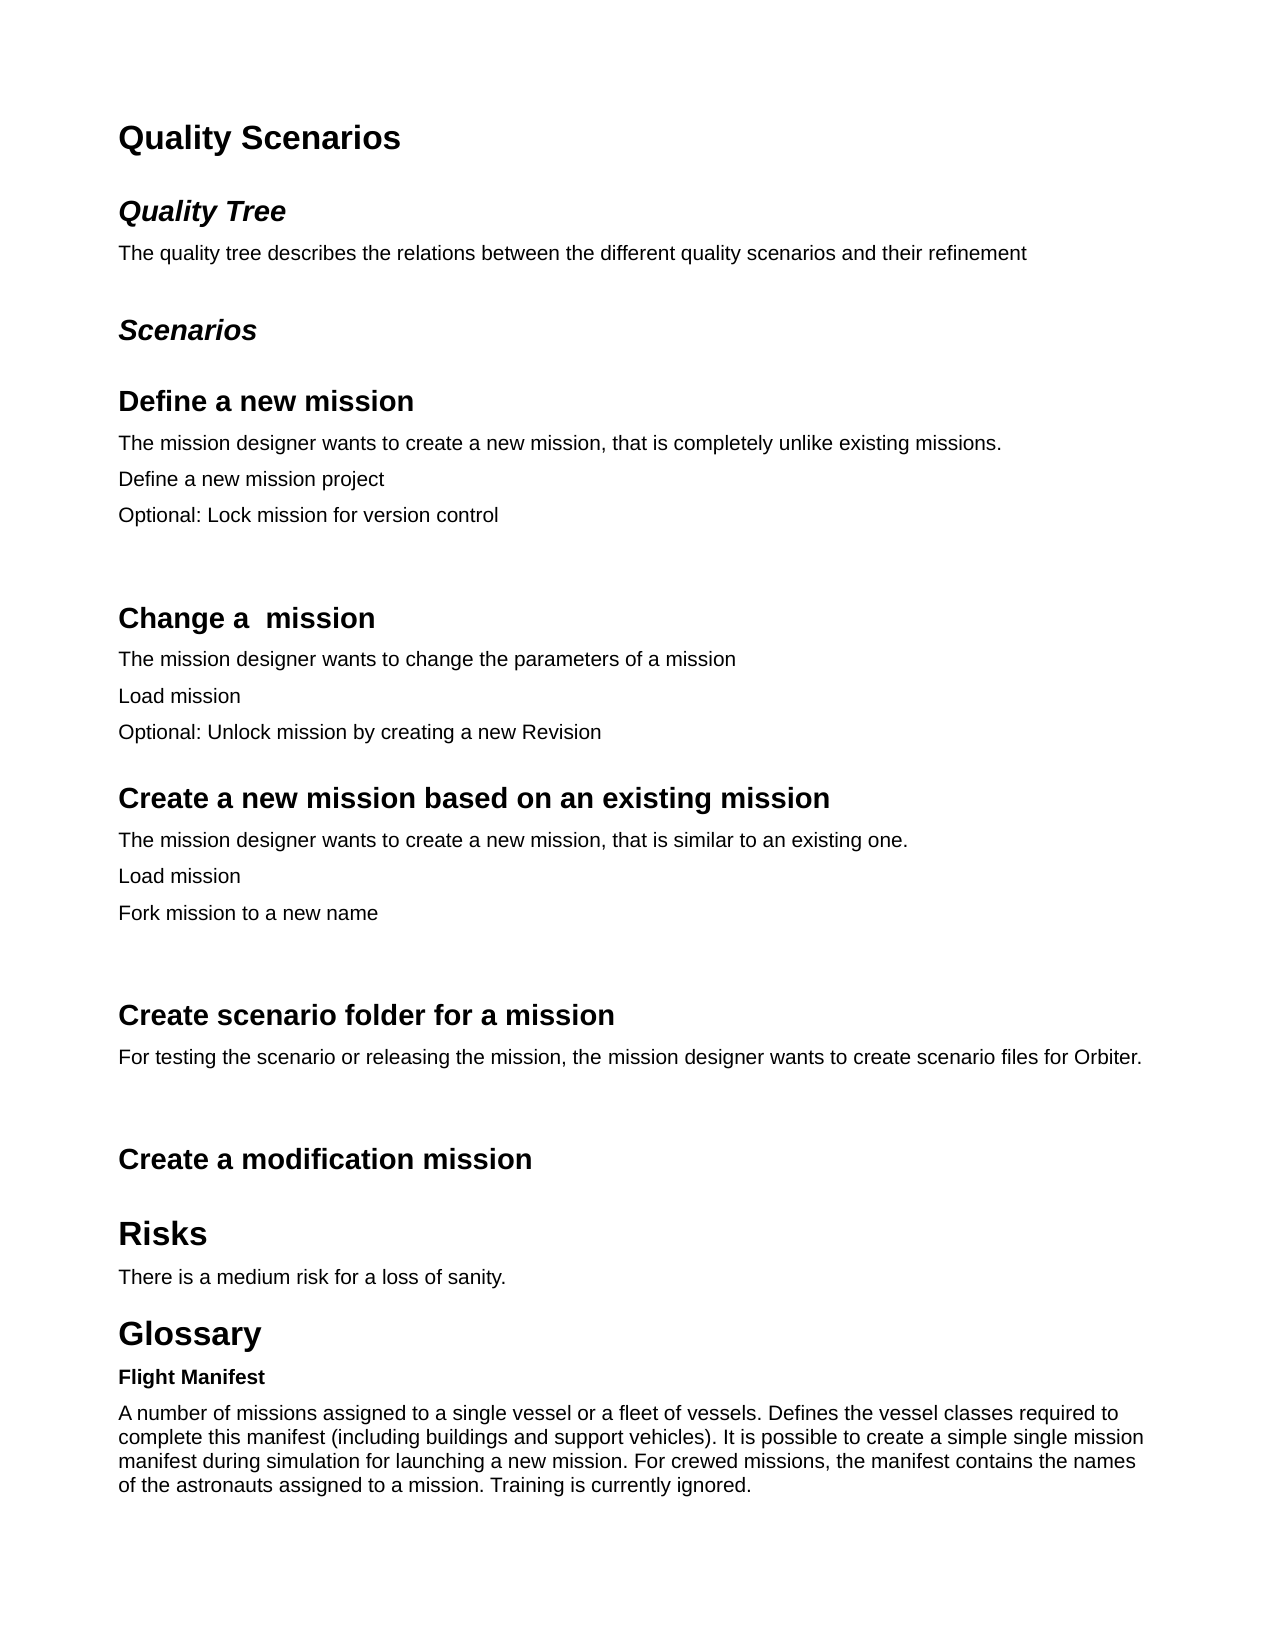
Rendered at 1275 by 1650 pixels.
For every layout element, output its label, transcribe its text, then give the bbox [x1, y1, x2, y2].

text The mission designer wants to create a new mission, that is similar to an existing one. [118, 828, 1157, 852]
subtitle Create scenario folder for a mission [118, 998, 1157, 1032]
text The quality tree describes the relations between the different quality scenarios and their refinement [118, 240, 1157, 264]
text Load mission [118, 864, 1157, 888]
subtitle Glossary [118, 1313, 1157, 1352]
text Define a new mission project [118, 467, 1157, 491]
subtitle Risks [118, 1213, 1157, 1252]
subtitle Quality Tree [118, 194, 1157, 228]
subtitle Scenarios [118, 313, 1157, 347]
subtitle Define a new mission [118, 384, 1157, 418]
text Load mission [118, 684, 1157, 708]
subtitle Change a mission [118, 601, 1157, 635]
text Fork mission to a new name [118, 901, 1157, 924]
text The mission designer wants to create a new mission, that is completely unlike existing missions. [118, 430, 1157, 454]
text Optional: Unlock mission by creating a new Revision [118, 720, 1157, 744]
subtitle Create a modification mission [118, 1142, 1157, 1176]
text Optional: Lock mission for version control [118, 503, 1157, 527]
subtitle Create a new mission based on an existing mission [118, 782, 1157, 815]
text Flight Manifest [118, 1365, 1157, 1389]
text The mission designer wants to change the parameters of a mission [118, 647, 1157, 671]
subtitle Quality Scenarios [118, 118, 1157, 157]
text For testing the scenario or releasing the mission, the mission designer wants to create scenario files for Orbiter. [118, 1044, 1157, 1068]
text There is a medium risk for a loss of sanity. [118, 1264, 1157, 1288]
text A number of missions assigned to a single vessel or a fleet of vessels. Defines the vessel classes required to complete this manifest (including buildings and support vehicles). It is possible to create a simple single mission manifest during simulation for launching a new mission. For crewed missions, the manifest contains the names of the astronauts assigned to a mission. Training is currently ignored. [118, 1401, 1157, 1497]
